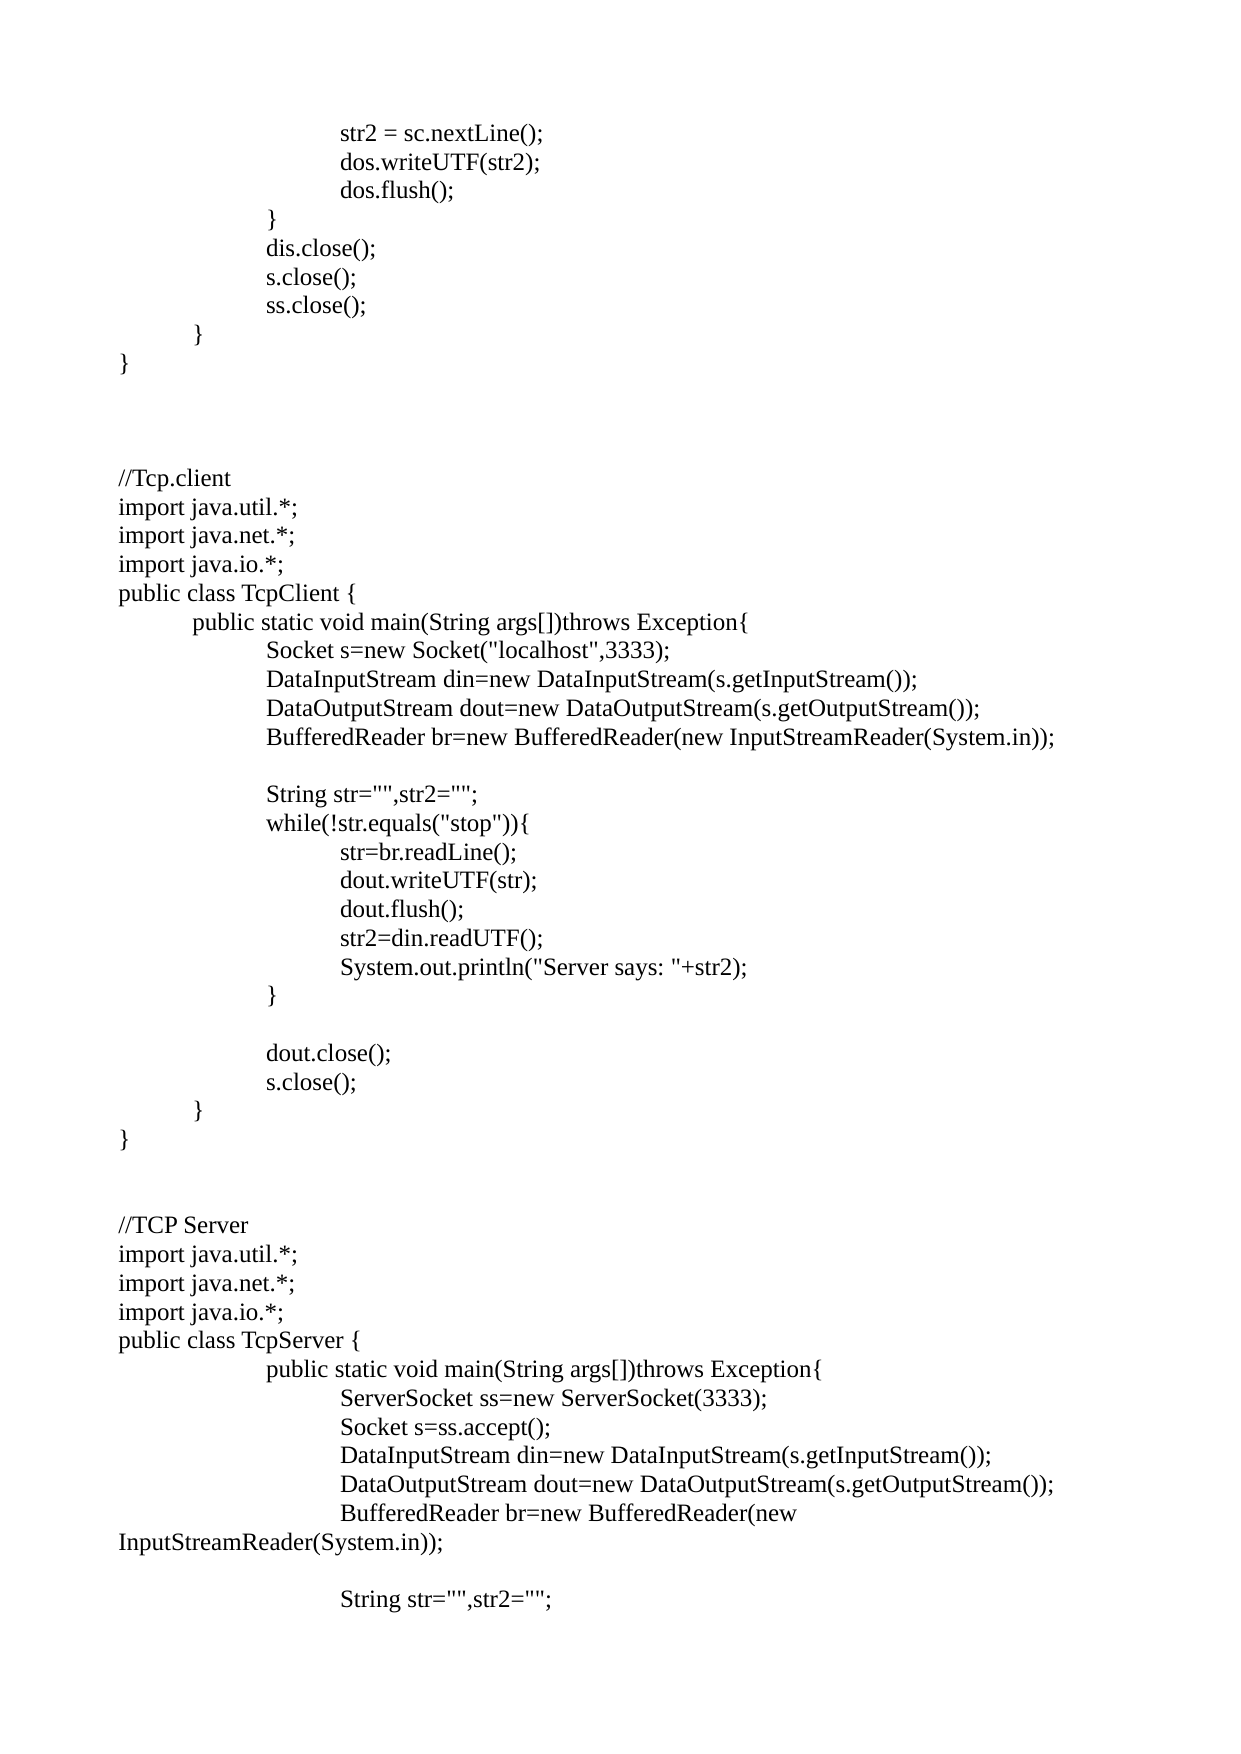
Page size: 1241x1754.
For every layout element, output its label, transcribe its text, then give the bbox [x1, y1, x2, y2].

text s.close(); [118, 262, 1122, 291]
text System.out.println("Server says: "+str2); [118, 952, 1122, 981]
text DataOutputStream dout=new DataOutputStream(s.getOutputStream()); [118, 1469, 1122, 1498]
text Socket s=ss.accept(); [118, 1412, 1122, 1441]
text String str="",str2=""; [118, 779, 1122, 808]
text str=br.readLine(); [118, 837, 1122, 866]
text ServerSocket ss=new ServerSocket(3333); [118, 1383, 1122, 1412]
text String str="",str2=""; [118, 1584, 1122, 1613]
text import java.io.*; [118, 1297, 1122, 1326]
text DataOutputStream dout=new DataOutputStream(s.getOutputStream()); [118, 693, 1122, 722]
text public class TcpClient { [118, 578, 1122, 607]
text } [118, 348, 1122, 377]
text } [118, 204, 1122, 233]
text import java.net.*; [118, 1268, 1122, 1297]
text dout.close(); [118, 1038, 1122, 1067]
text public class TcpServer { [118, 1326, 1122, 1354]
text Socket s=new Socket("localhost",3333); [118, 636, 1122, 664]
text dis.close(); [118, 233, 1122, 262]
text ss.close(); [118, 291, 1122, 319]
text str2=din.readUTF(); [118, 923, 1122, 952]
text dos.writeUTF(str2); [118, 147, 1122, 176]
text import java.util.*; [118, 492, 1122, 521]
text BufferedReader br=new BufferedReader(new InputStreamReader(System.in)); [118, 1498, 1122, 1556]
text } [118, 1096, 1122, 1124]
text //TCP Server [118, 1211, 1122, 1239]
text DataInputStream din=new DataInputStream(s.getInputStream()); [118, 664, 1122, 693]
text public static void main(String args[])throws Exception{ [118, 1354, 1122, 1383]
text dout.writeUTF(str); [118, 866, 1122, 894]
text public static void main(String args[])throws Exception{ [118, 607, 1122, 636]
text dout.flush(); [118, 894, 1122, 923]
text s.close(); [118, 1067, 1122, 1096]
text import java.net.*; [118, 521, 1122, 549]
text dos.flush(); [118, 176, 1122, 204]
text DataInputStream din=new DataInputStream(s.getInputStream()); [118, 1441, 1122, 1469]
text } [118, 319, 1122, 348]
text while(!str.equals("stop")){ [118, 808, 1122, 837]
text } [118, 981, 1122, 1009]
text str2 = sc.nextLine(); [118, 118, 1122, 147]
text import java.util.*; [118, 1239, 1122, 1268]
text import java.io.*; [118, 549, 1122, 578]
text //Tcp.client [118, 463, 1122, 492]
text BufferedReader br=new BufferedReader(new InputStreamReader(System.in)); [118, 722, 1122, 751]
text } [118, 1124, 1122, 1153]
